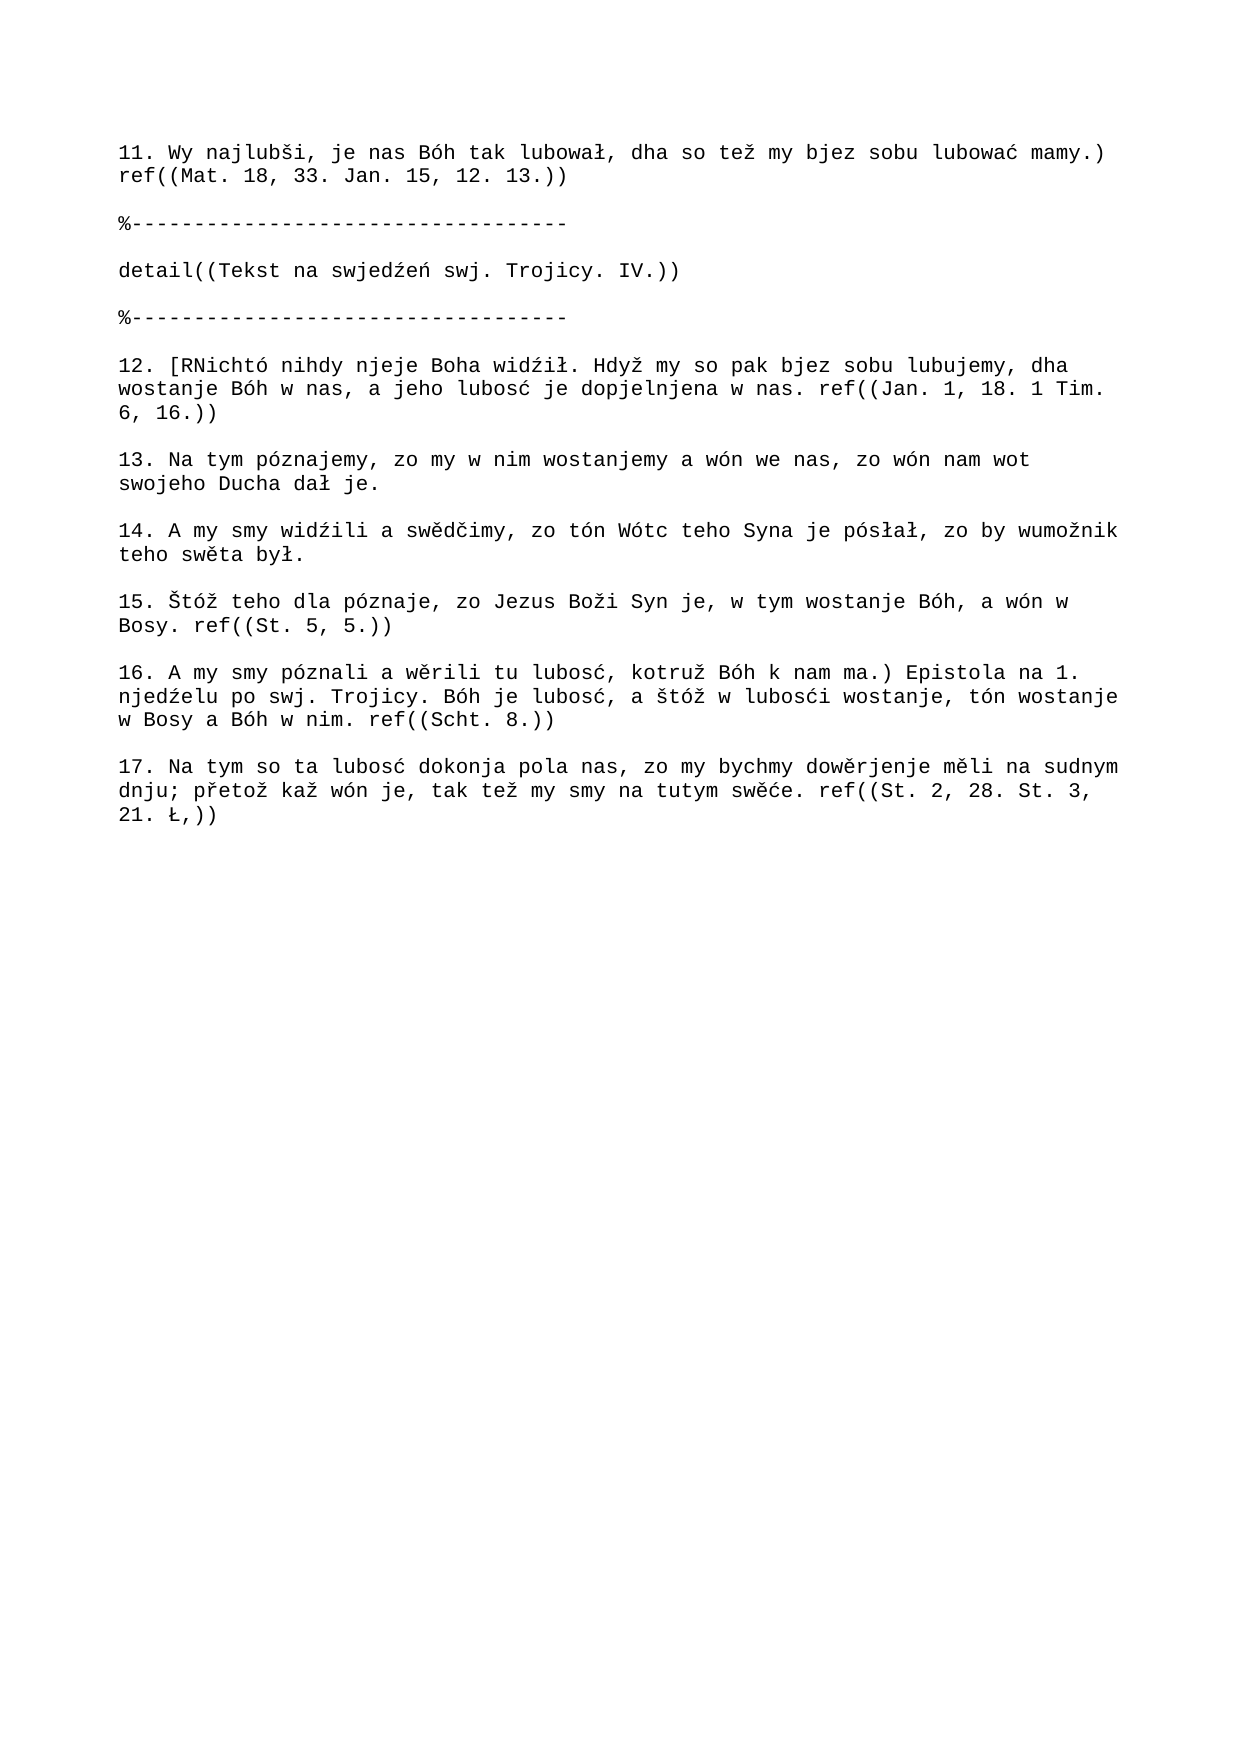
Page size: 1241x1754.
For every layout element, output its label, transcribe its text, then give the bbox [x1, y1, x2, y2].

text 11. Wy najlubši, je nas Bóh tak lubował, dha so tež my bjez sobu lubować mamy.) ref((Mat. 18, 33. Jan. 15, 12. 13.)) [118, 142, 1122, 189]
text 12. [RNichtó nihdy njeje Boha widźił. Hdyž my so pak bjez sobu lubujemy, dha wostanje Bóh w nas, a jeho lubosć je dopjelnjena w nas. ref((Jan. 1, 18. 1 Tim. 6, 16.)) [118, 354, 1122, 426]
text 14. A my smy widźili a swědčimy, zo tón Wótc teho Syna je pósłał, zo by wumožnik teho swěta był. [118, 520, 1122, 567]
text 15. Štóž teho dla póznaje, zo Jezus Boži Syn je, w tym wostanje Bóh, a wón w Bosy. ref((St. 5, 5.)) [118, 591, 1122, 638]
text 16. A my smy póznali a wěrili tu lubosć, kotruž Bóh k nam ma.) Epistola na 1. njedźelu po swj. Trojicy. Bóh je lubosć, a štóž w lubosći wostanje, tón wostanje w Bosy a Bóh w nim. ref((Scht. 8.)) [118, 662, 1122, 733]
text detail((Tekst na swjedźeń swj. Trojicy. IV.)) [118, 260, 1122, 284]
text 17. Na tym so ta lubosć dokonja pola nas, zo my bychmy dowěrjenje měli na sudnym dnju; přetož kaž wón je, tak tež my smy na tutym swěće. ref((St. 2, 28. St. 3, 21. Ł,)) [118, 757, 1122, 827]
text %----------------------------------- [118, 213, 1122, 236]
text 13. Na tym póznajemy, zo my w nim wostanjemy a wón we nas, zo wón nam wot swojeho Ducha dał je. [118, 449, 1122, 496]
text %----------------------------------- [118, 307, 1122, 331]
